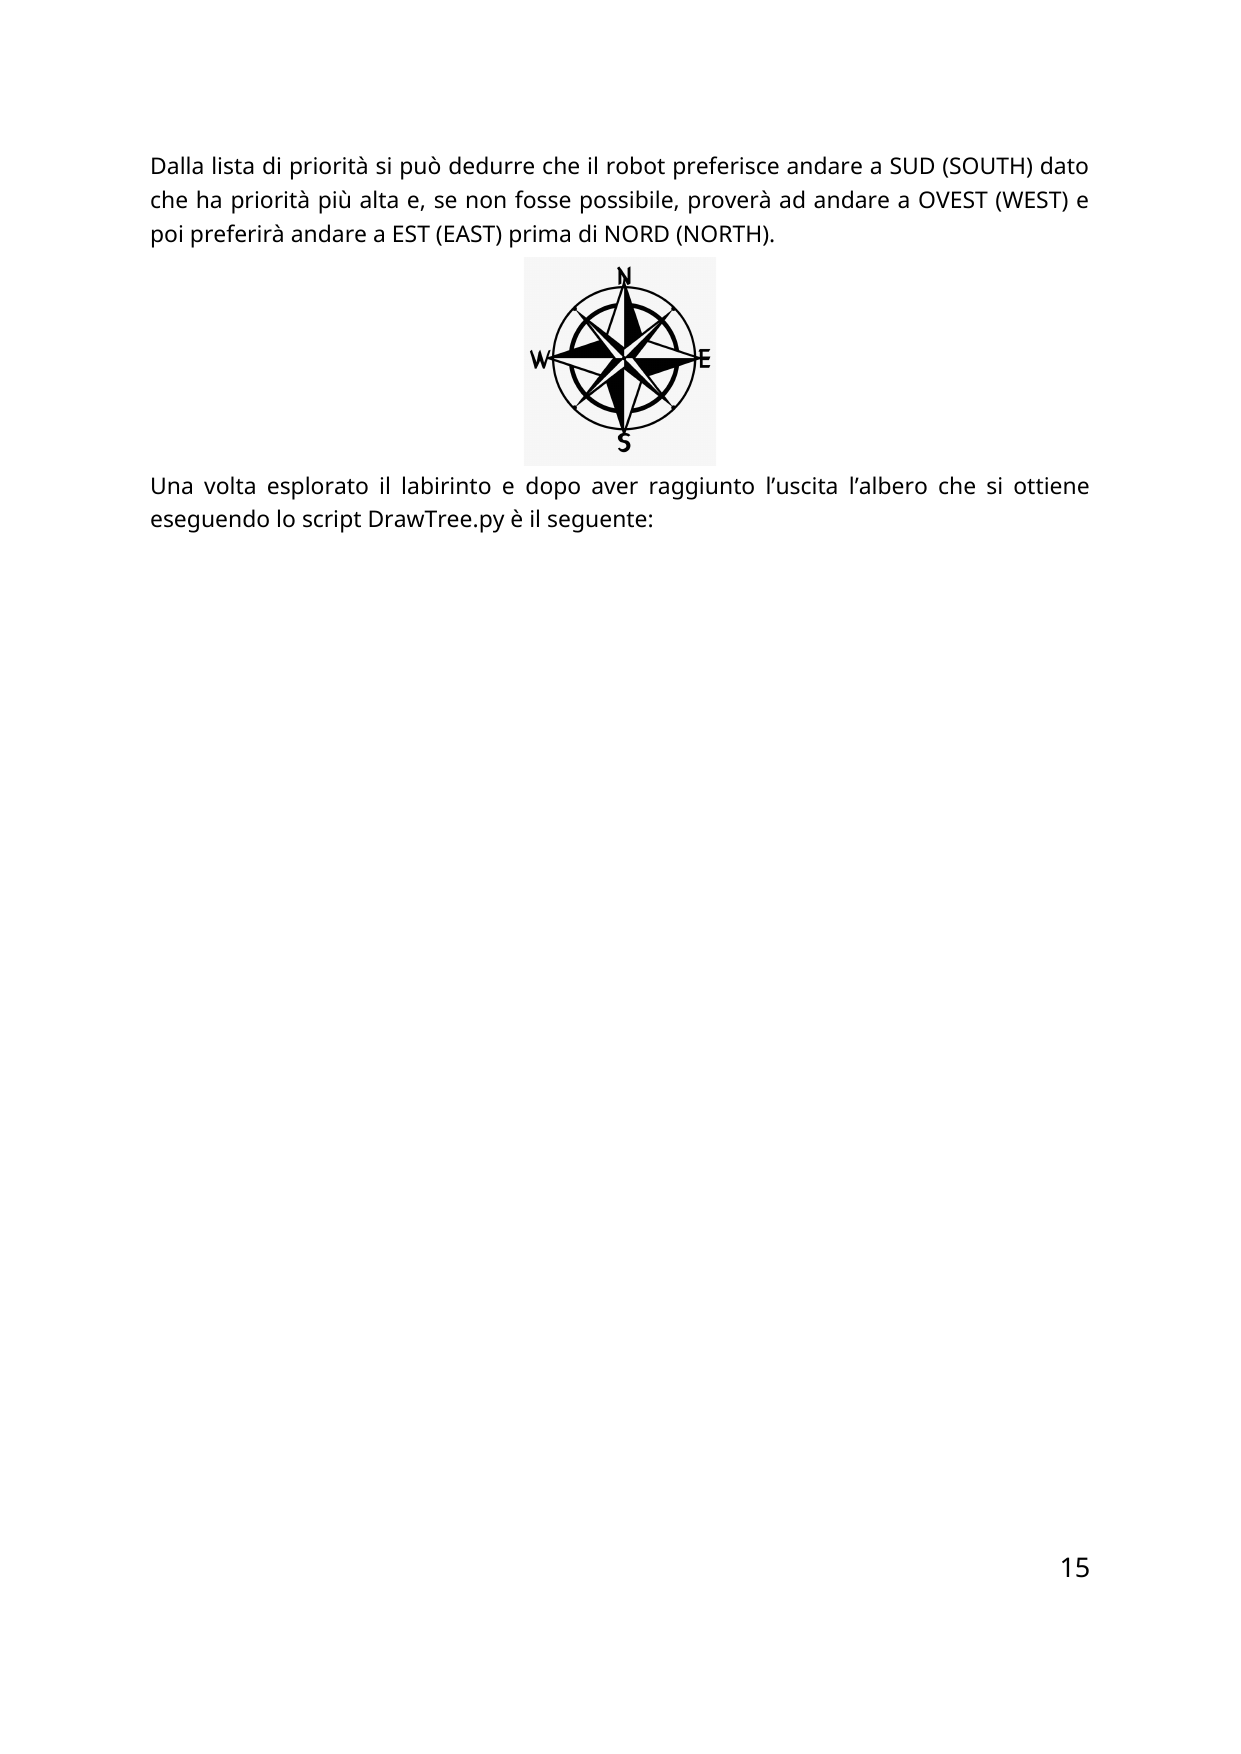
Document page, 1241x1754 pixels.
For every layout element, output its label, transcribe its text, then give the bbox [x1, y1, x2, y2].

picture [523, 257, 717, 466]
text Dalla lista di priorità si può dedurre che il robot preferisce andare a SUD (SOUTH) dato che ha priorità più alta e, se non fosse possibile, proverà ad andare a OVEST (WEST) e poi preferirà andare a EST (EAST) prima di NORD (NORTH). [150, 150, 1090, 249]
text Una volta esplorato il labirinto e dopo aver raggiunto l’uscita l’albero che si ottiene eseguendo lo script DrawTree.py è il seguente: [150, 469, 1090, 534]
